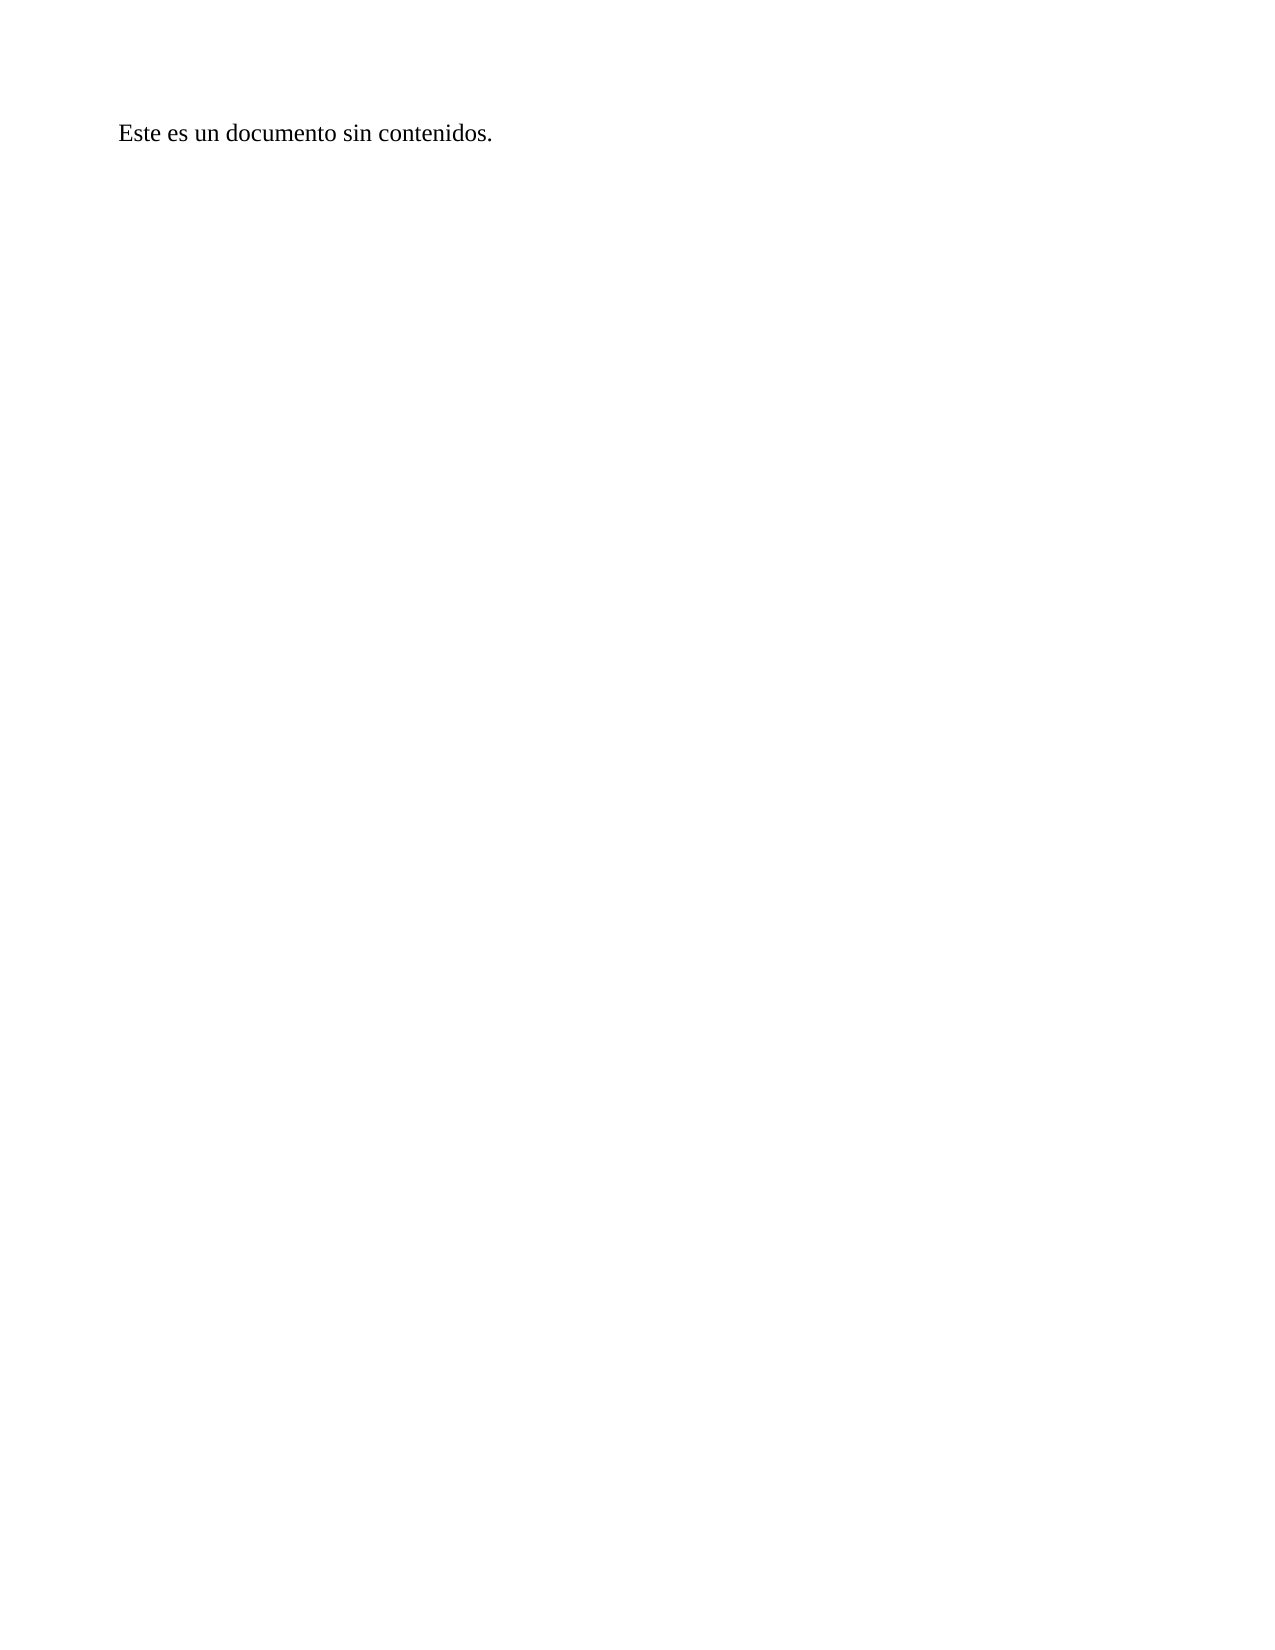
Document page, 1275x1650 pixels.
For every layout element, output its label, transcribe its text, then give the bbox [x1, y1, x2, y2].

text Este es un documento sin contenidos. [118, 118, 1157, 147]
